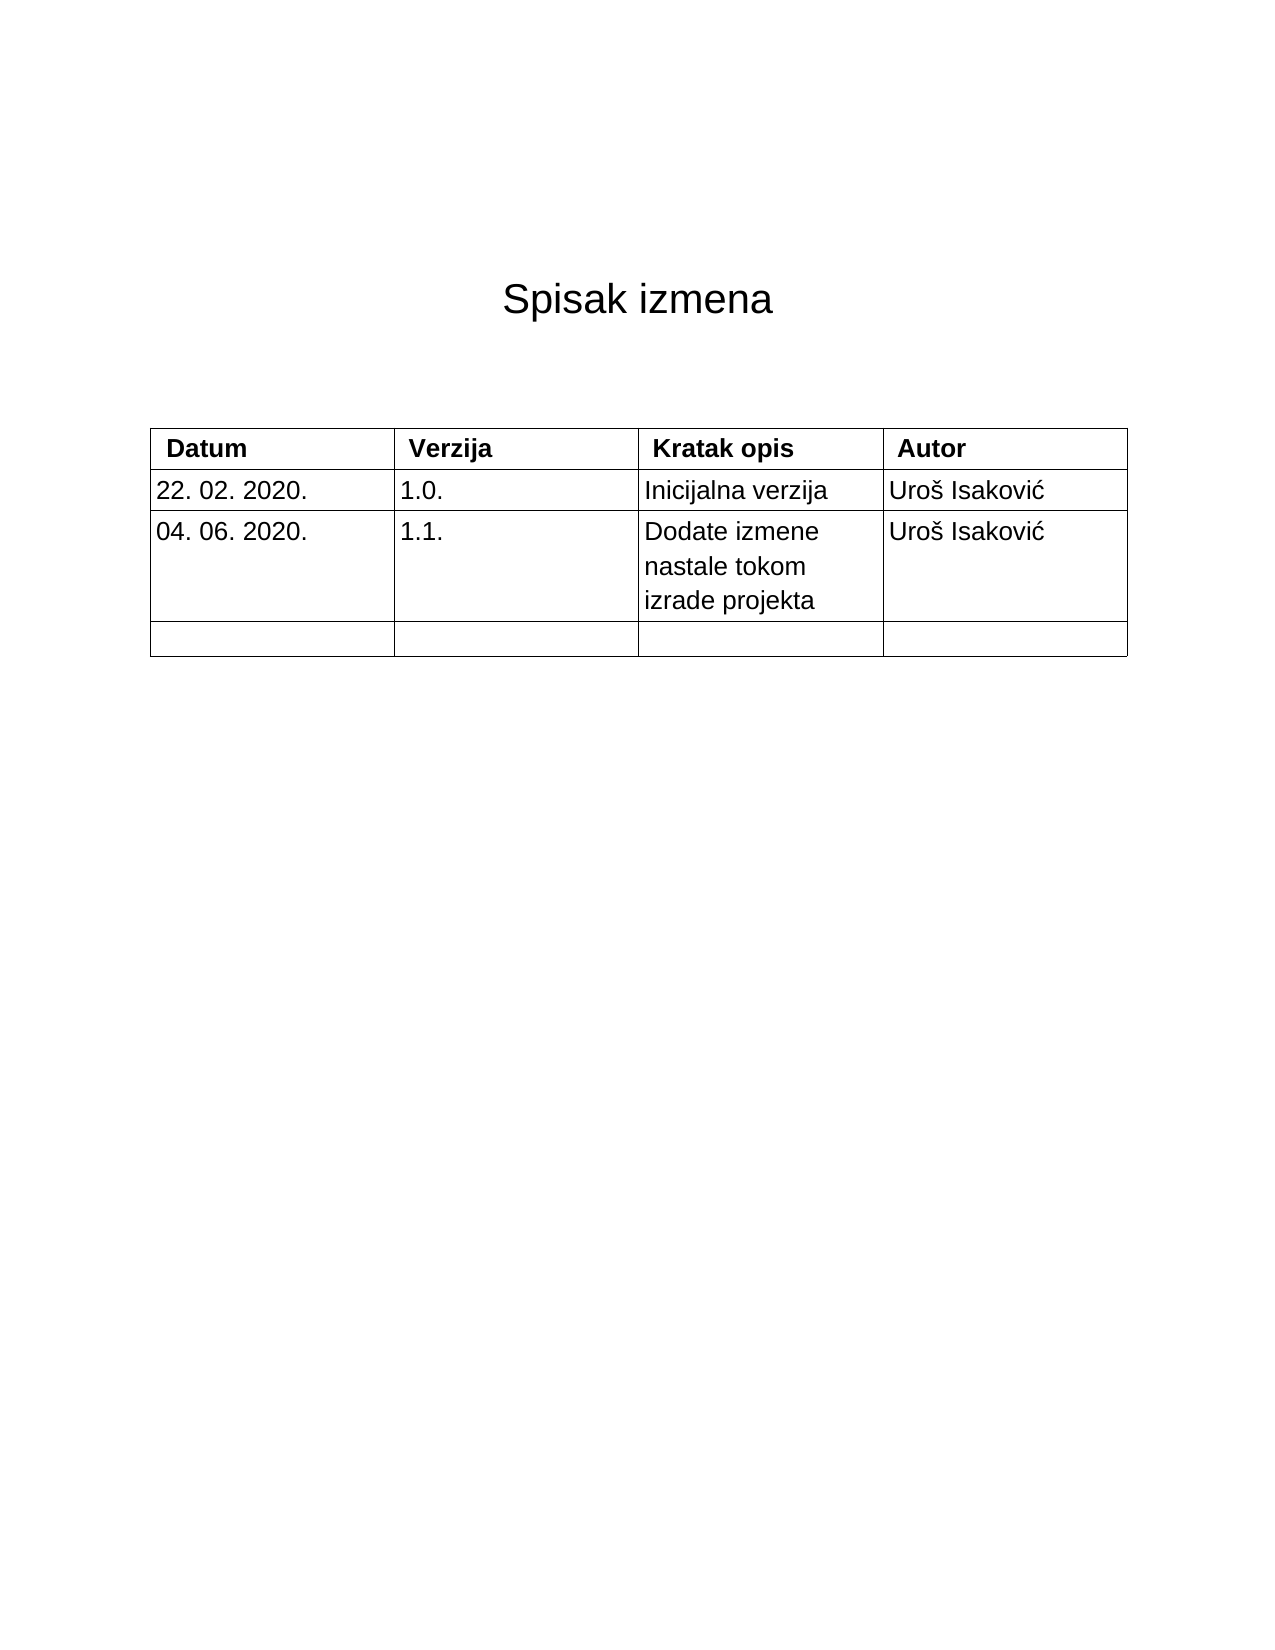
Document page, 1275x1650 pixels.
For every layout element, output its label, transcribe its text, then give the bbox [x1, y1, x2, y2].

table_cell [884, 622, 1127, 656]
table_cell Uroš Isaković [884, 470, 1127, 510]
table_cell [151, 622, 394, 656]
table_header Autor [884, 429, 1127, 469]
table_cell 22. 02. 2020. [151, 470, 394, 510]
table_cell 1.1. [395, 511, 638, 621]
table_cell 04. 06. 2020. [151, 511, 394, 621]
table_cell Uroš Isaković [884, 511, 1127, 621]
table_cell Dodate izmene nastale tokom izrade projekta [639, 511, 883, 621]
table_cell 1.0. [395, 470, 638, 510]
table_header Kratak opis [639, 429, 883, 469]
table_header Verzija [395, 429, 638, 469]
table_cell Inicijalna verzija [639, 470, 883, 510]
text Spisak izmena [150, 274, 1125, 322]
table_cell [395, 622, 638, 656]
table_header Datum [151, 429, 394, 469]
table_cell [639, 622, 883, 656]
